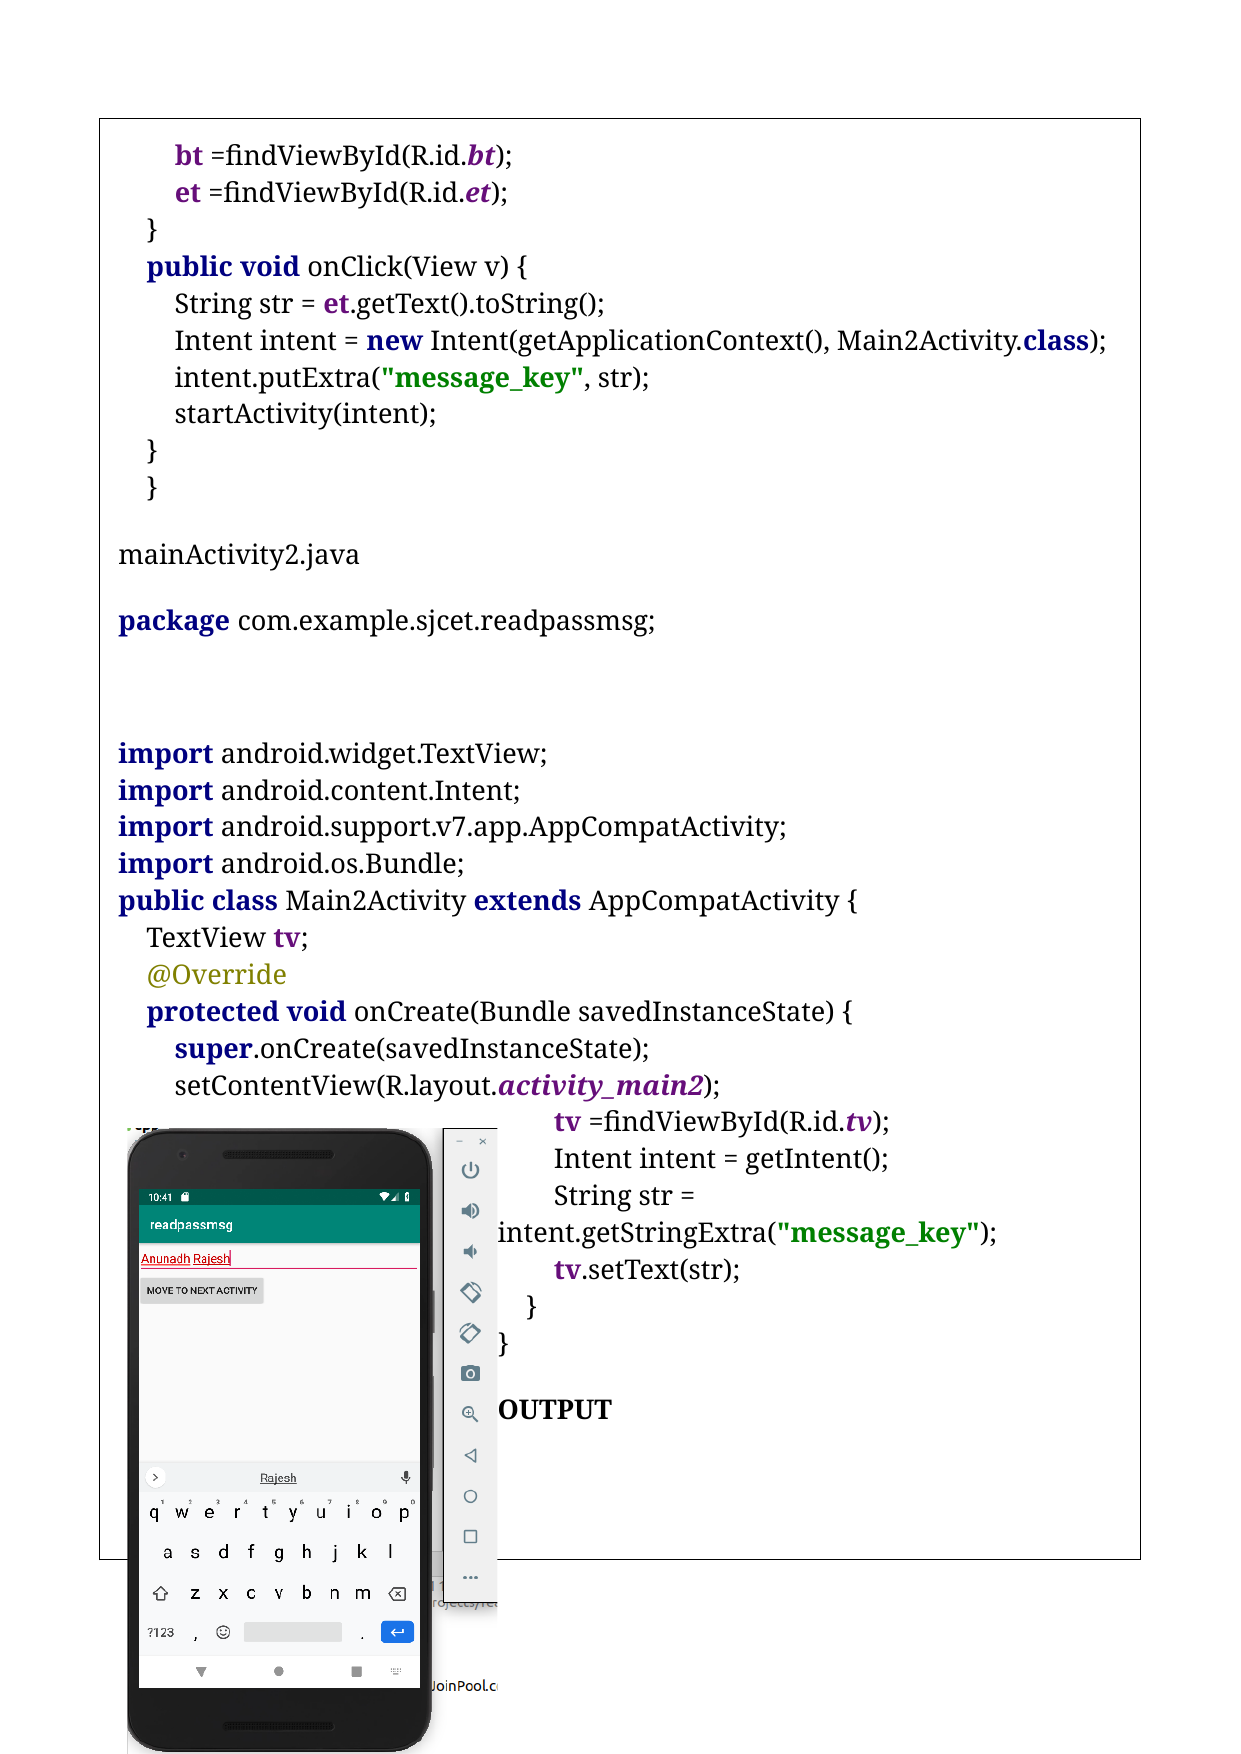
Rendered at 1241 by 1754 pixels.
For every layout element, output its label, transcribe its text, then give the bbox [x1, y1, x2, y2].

text } [118, 211, 1122, 247]
text tv =findViewById(R.id.tv); [118, 1103, 1122, 1140]
text } [118, 469, 1122, 506]
text [118, 1324, 127, 1361]
text [118, 1287, 127, 1324]
text import android.os.Bundle; [118, 845, 1122, 882]
text import android.widget.TextView; [100, 715, 1140, 771]
text bt =findViewById(R.id.bt); [100, 119, 1140, 174]
text TextView tv; [118, 918, 1122, 955]
text Intent intent = new Intent(getApplicationContext(), Main2Activity.class); [118, 321, 1122, 358]
text } [118, 432, 1122, 469]
text super.onCreate(savedInstanceState); [118, 1029, 1122, 1066]
text public class Main2Activity extends AppCompatActivity { [118, 882, 1122, 918]
text @Override [118, 955, 1122, 992]
text [118, 1250, 127, 1287]
text [100, 1372, 127, 1427]
text } [498, 1324, 1122, 1361]
text import android.content.Intent; [118, 771, 1122, 808]
text OUTPUT [498, 1372, 1140, 1427]
text intent.putExtra("message_key", str); [118, 358, 1122, 395]
text Intent intent = getIntent(); [498, 1140, 1122, 1177]
text protected void onCreate(Bundle savedInstanceState) { [118, 992, 1122, 1029]
text String str = intent.getStringExtra("message_key"); [498, 1177, 1122, 1250]
picture [127, 1128, 498, 1754]
text mainActivity2.java [100, 516, 1140, 572]
text setContentView(R.layout.activity_main2); [118, 1066, 1122, 1103]
text } [498, 1287, 1122, 1324]
text et =findViewById(R.id.et); [118, 174, 1122, 211]
text package com.example.sjcet.readpassmsg; [100, 583, 1140, 638]
text tv.setText(str); [498, 1250, 1122, 1287]
text public void onClick(View v) { [118, 247, 1122, 284]
text String str = et.getText().toString(); [118, 284, 1122, 321]
text import android.support.v7.app.AppCompatActivity; [118, 808, 1122, 845]
text startActivity(intent); [118, 395, 1122, 432]
